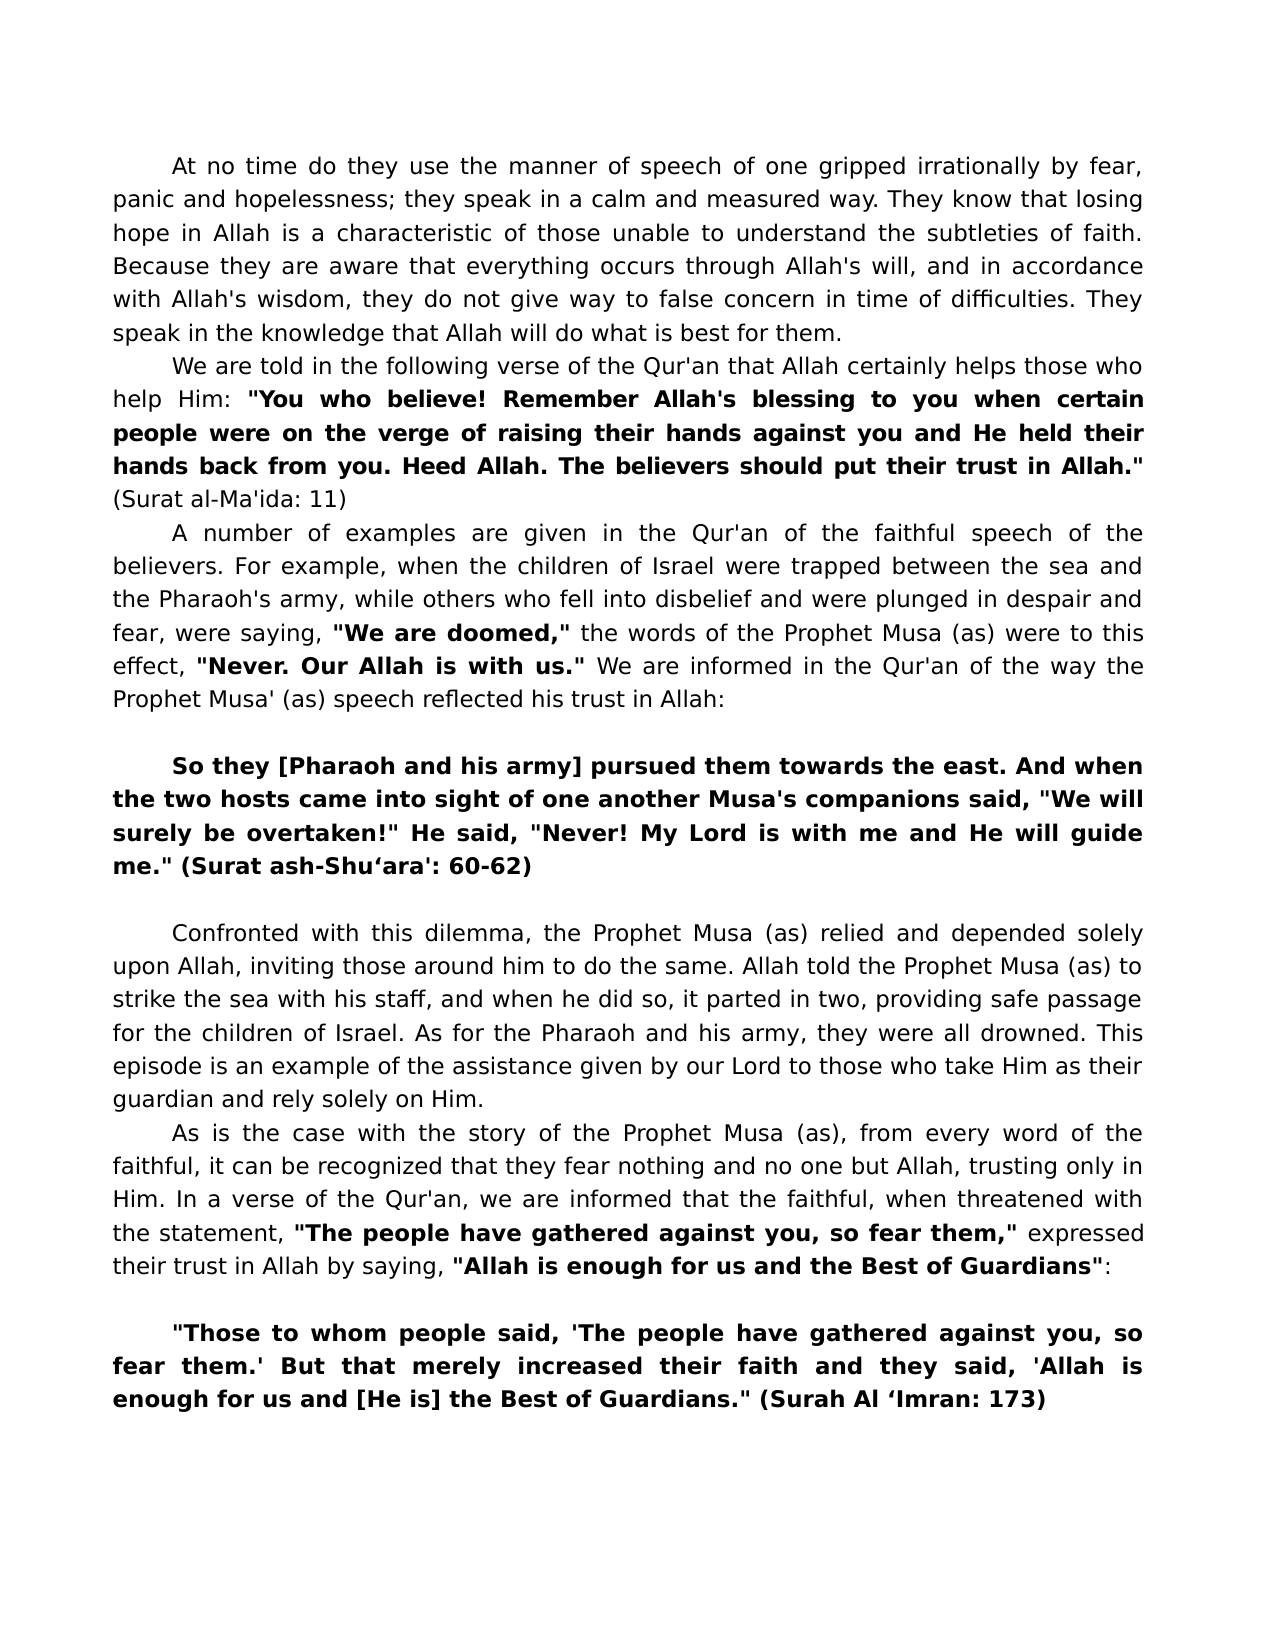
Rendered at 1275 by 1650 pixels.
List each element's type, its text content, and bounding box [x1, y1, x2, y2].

text At no time do they use the manner of speech of one gripped irrationally by fear, panic and hopelessness; they speak in a calm and measured way. They know that losing hope in Allah is a characteristic of those unable to understand the subtleties of faith. Because they are aware that everything occurs through Allah's will, and in accordance with Allah's wisdom, they do not give way to false concern in time of difficulties. They speak in the knowledge that Allah will do what is best for them. [112, 148, 1145, 348]
text A number of examples are given in the Qur'an of the faithful speech of the believers. For example, when the children of Israel were trapped between the sea and the Pharaoh's army, while others who fell into disbelief and were plunged in despair and fear, were saying, "We are doomed," the words of the Prophet Musa (as) were to this effect, "Never. Our Allah is with us." We are informed in the Qur'an of the way the Prophet Musa' (as) speech reflected his trust in Allah: [112, 514, 1145, 714]
text "Those to whom people said, 'The people have gathered against you, so fear them.' But that merely increased their faith and they said, 'Allah is enough for us and [He is] the Best of Guardians." (Surah Al ‘Imran: 173) [112, 1314, 1145, 1414]
text We are told in the following verse of the Qur'an that Allah certainly helps those who help Him: "You who believe! Remember Allah's blessing to you when certain people were on the verge of raising their hands against you and He held their hands back from you. Heed Allah. The believers should put their trust in Allah." (Surat al-Ma'ida: 11) [112, 348, 1145, 514]
text Confronted with this dilemma, the Prophet Musa (as) relied and depended solely upon Allah, inviting those around him to do the same. Allah told the Prophet Musa (as) to strike the sea with his staff, and when he did so, it parted in two, providing safe passage for the children of Israel. As for the Pharaoh and his army, they were all drowned. This episode is an example of the assistance given by our Lord to those who take Him as their guardian and rely solely on Him. [112, 914, 1145, 1114]
text As is the case with the story of the Prophet Musa (as), from every word of the faithful, it can be recognized that they fear nothing and no one but Allah, trusting only in Him. In a verse of the Qur'an, we are informed that the faithful, when threatened with the statement, "The people have gathered against you, so fear them," expressed their trust in Allah by saying, "Allah is enough for us and the Best of Guardians": [112, 1114, 1145, 1281]
text So they [Pharaoh and his army] pursued them towards the east. And when the two hosts came into sight of one another Musa's companions said, "We will surely be overtaken!" He said, "Never! My Lord is with me and He will guide me." (Surat ash-Shu‘ara': 60-62) [112, 748, 1145, 881]
